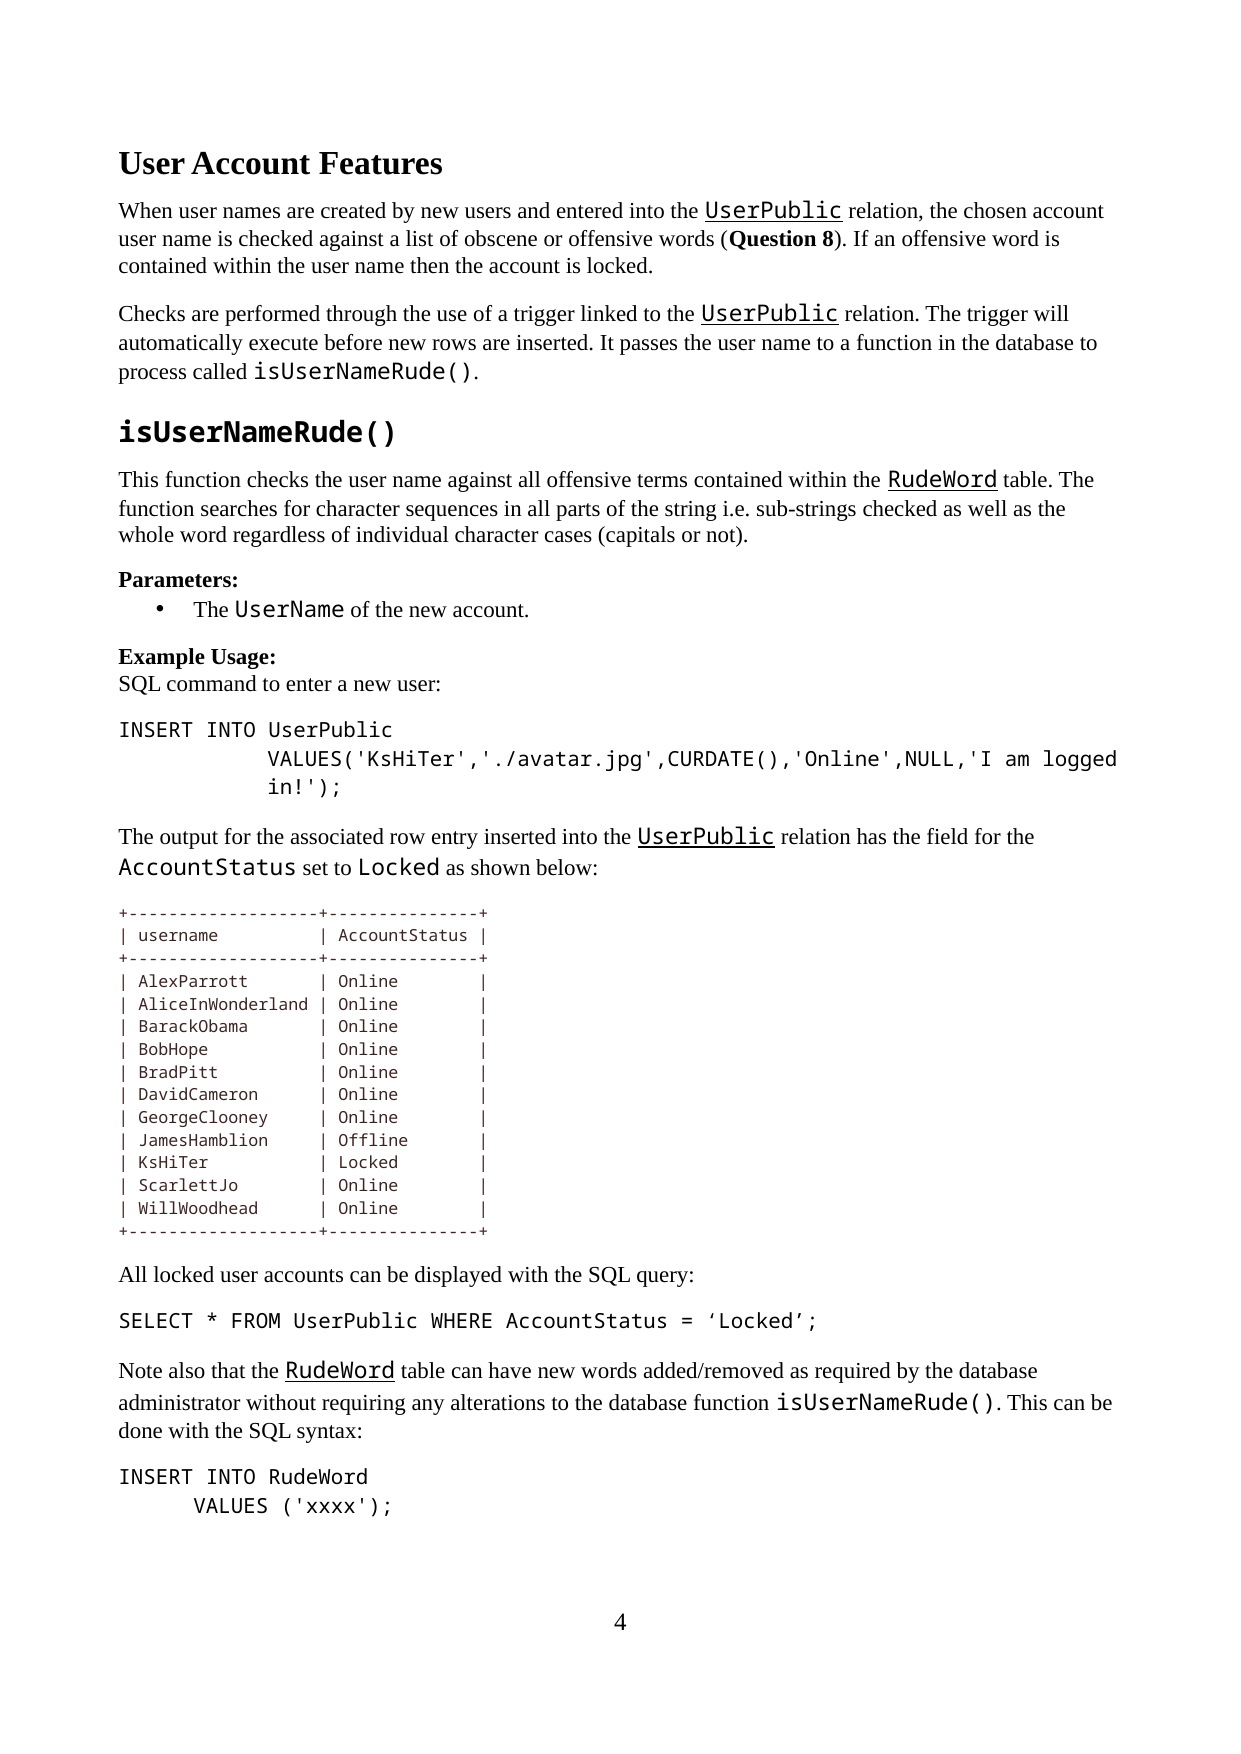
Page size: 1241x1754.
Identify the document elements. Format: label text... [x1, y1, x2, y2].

text INSERT INTO UserPublic [118, 715, 1122, 744]
text | BarackObama | Online | [118, 1015, 1122, 1038]
text SELECT * FROM UserPublic WHERE AccountStatus = ‘Locked’; [118, 1307, 1122, 1335]
text +-------------------+---------------+ [118, 1219, 1122, 1242]
text When user names are created by new users and entered into the UserPublic relation, the chosen account user name is checked against a list of obscene or offensive words (Question 8). If an offensive word is contained within the user name then the account is locked. [118, 194, 1122, 278]
list The UserName of the new account. [156, 593, 1122, 624]
text Example Usage: [118, 643, 1122, 670]
text | ScarlettJo | Online | [118, 1174, 1122, 1197]
list VALUES ('xxxx'); [156, 1491, 1122, 1519]
text | AliceInWonderland | Online | [118, 992, 1122, 1015]
text | AlexParrott | Online | [118, 969, 1122, 992]
subtitle User Account Features [118, 143, 1122, 182]
text Parameters: [118, 567, 1122, 593]
text | JamesHamblion | Offline | [118, 1128, 1122, 1151]
text SQL command to enter a new user: [118, 670, 1122, 696]
text | BradPitt | Online | [118, 1060, 1122, 1083]
text | DavidCameron | Online | [118, 1083, 1122, 1106]
text | BobHope | Online | [118, 1038, 1122, 1060]
text All locked user accounts can be displayed with the SQL query: [118, 1261, 1122, 1287]
text INSERT INTO RudeWord [118, 1462, 1122, 1491]
text | KsHiTer | Locked | [118, 1151, 1122, 1174]
text +-------------------+---------------+ [118, 901, 1122, 924]
text Checks are performed through the use of a trigger linked to the UserPublic relation. The trigger will automatically execute before new rows are inserted. It passes the user name to a function in the database to process called isUserNameRude(). [118, 297, 1122, 386]
text | WillWoodhead | Online | [118, 1197, 1122, 1219]
subtitle isUserNameRude() [118, 411, 1122, 451]
text The output for the associated row entry inserted into the UserPublic relation has the field for the AccountStatus set to Locked as shown below: [118, 820, 1122, 882]
list VALUES('KsHiTer','./avatar.jpg',CURDATE(),'Online',NULL,'I am logged in!'); [156, 744, 1122, 801]
text | GeorgeClooney | Online | [118, 1106, 1122, 1128]
text +-------------------+---------------+ [118, 947, 1122, 969]
text | username | AccountStatus | [118, 924, 1122, 947]
text This function checks the user name against all offensive terms contained within the RudeWord table. The function searches for character sequences in all parts of the string i.e. sub-strings checked as well as the whole word regardless of individual character cases (capitals or not). [118, 463, 1122, 547]
text Note also that the RudeWord table can have new words added/removed as required by the database administrator without requiring any alterations to the database function isUserNameRude(). This can be done with the SQL syntax: [118, 1354, 1122, 1443]
